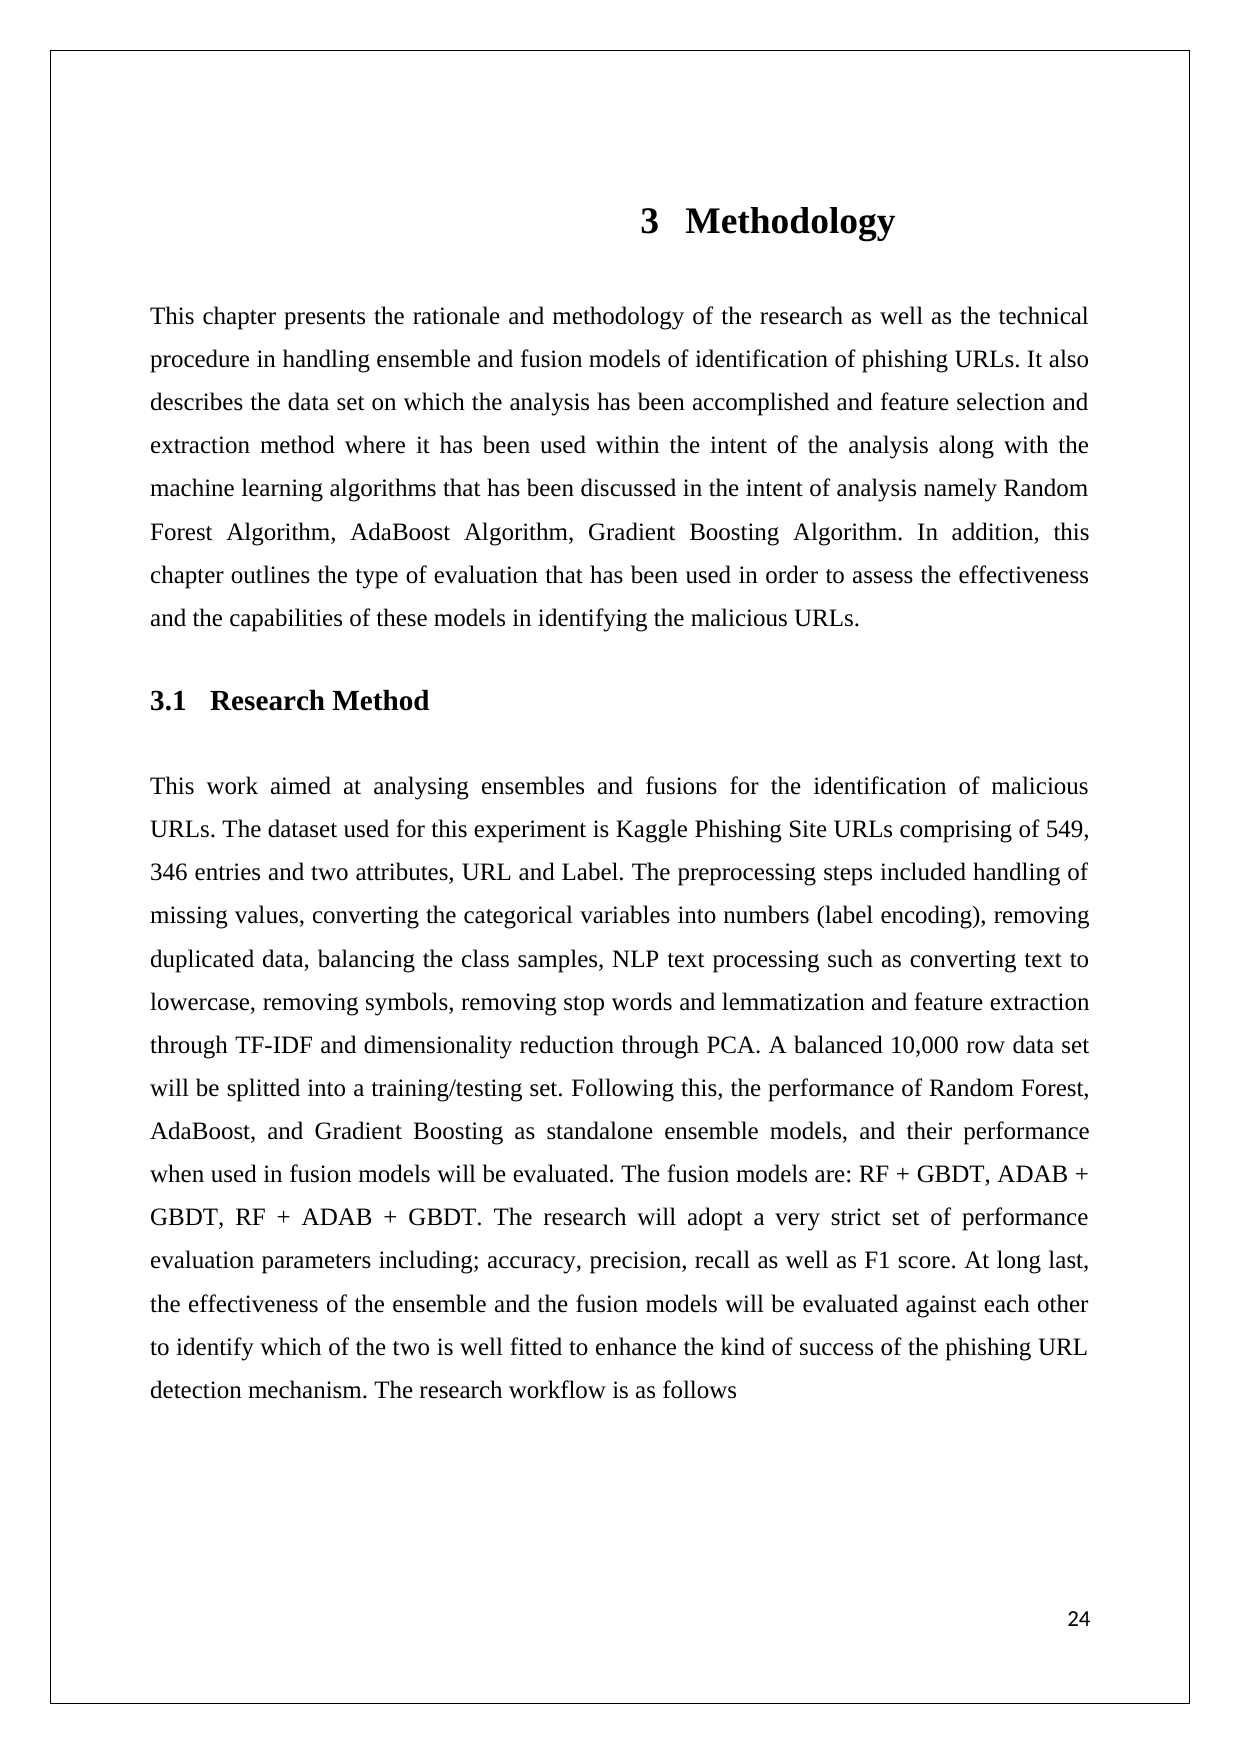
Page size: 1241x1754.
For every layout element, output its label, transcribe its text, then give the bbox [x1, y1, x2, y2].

subtitle Methodology [445, 199, 1090, 242]
text This chapter presents the rationale and methodology of the research as well as the technical procedure in handling ensemble and fusion models of identification of phishing URLs. It also describes the data set on which the analysis has been accomplished and feature selection and extraction method where it has been used within the intent of the analysis along with the machine learning algorithms that has been discussed in the intent of analysis namely Random Forest Algorithm, AdaBoost Algorithm, Gradient Boosting Algorithm. In addition, this chapter outlines the type of evaluation that has been used in order to assess the effectiveness and the capabilities of these models in identifying the malicious URLs. [150, 301, 1090, 632]
text This work aimed at analysing ensembles and fusions for the identification of malicious URLs. The dataset used for this experiment is Kaggle Phishing Site URLs comprising of 549, 346 entries and two attributes, URL and Label. The preprocessing steps included handling of missing values, converting the categorical variables into numbers (label encoding), removing duplicated data, balancing the class samples, NLP text processing such as converting text to lowercase, removing symbols, removing stop words and lemmatization and feature extraction through TF-IDF and dimensionality reduction through PCA. A balanced 10,000 row data set will be splitted into a training/testing set. Following this, the performance of Random Forest, AdaBoost, and Gradient Boosting as standalone ensemble models, and their performance when used in fusion models will be evaluated. The fusion models are: RF + GBDT, ADAB + GBDT, RF + ADAB + GBDT. The research will adopt a very strict set of performance evaluation parameters including; accuracy, precision, recall as well as F1 score. At long last, the effectiveness of the ensemble and the fusion models will be evaluated against each other to identify which of the two is well fitted to enhance the kind of success of the phishing URL detection mechanism. The research workflow is as follows [150, 771, 1090, 1404]
subtitle Research Method [150, 683, 1090, 717]
